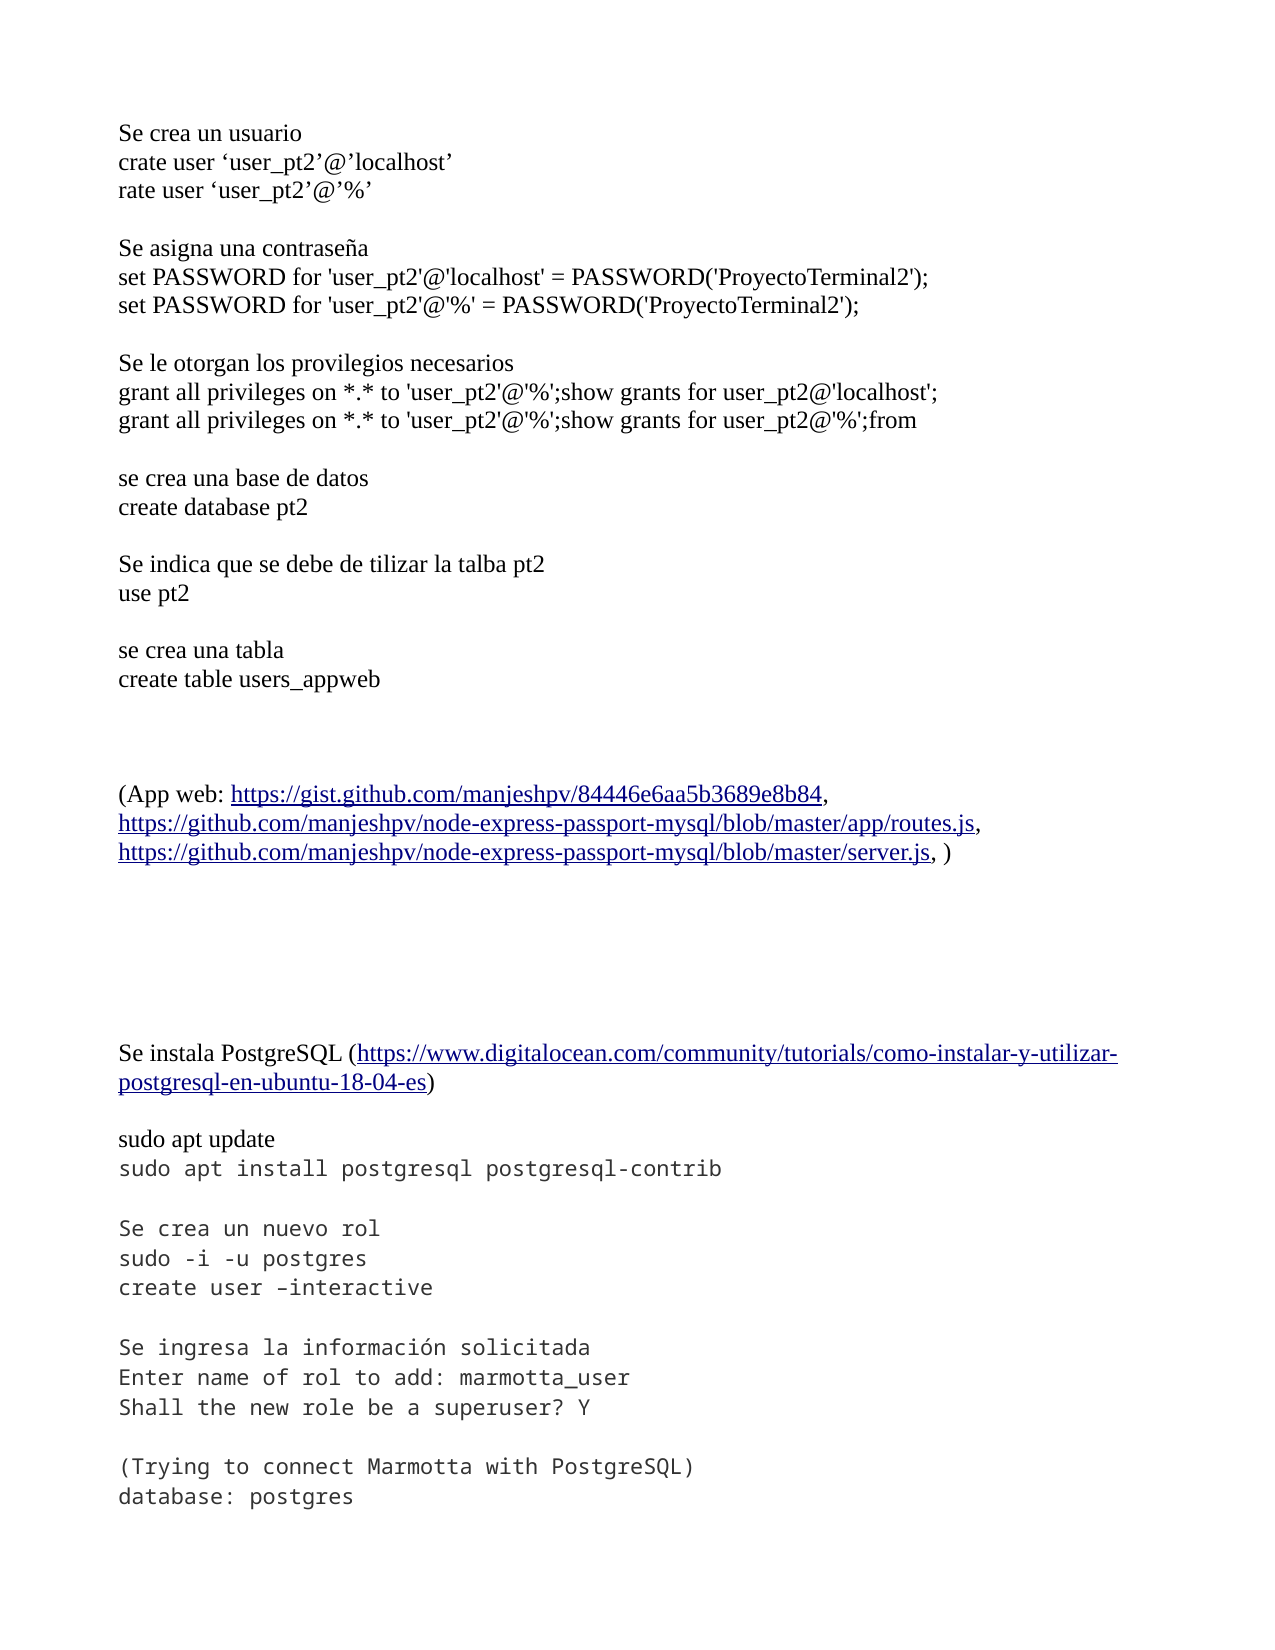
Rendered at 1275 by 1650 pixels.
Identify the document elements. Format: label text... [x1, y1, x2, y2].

text Se ingresa la información solicitada [118, 1332, 1157, 1362]
text create table users_appweb [118, 664, 1157, 693]
text database: postgres [118, 1481, 1157, 1511]
text sudo apt install postgresql postgresql-contrib [118, 1153, 1157, 1183]
text sudo -i -u postgres [118, 1242, 1157, 1272]
text (App web: https://gist.github.com/manjeshpv/84446e6aa5b3689e8b84, https://github.com/manjeshpv/node-express-passport-mysql/blob/master/app/routes.js, https://github.com/manjeshpv/node-express-passport-mysql/blob/master/server.js, ) [118, 779, 1157, 866]
text se crea una base de datos [118, 463, 1157, 492]
text Se le otorgan los provilegios necesarios [118, 348, 1157, 377]
text rate user ‘user_pt2’@’%’ [118, 176, 1157, 204]
text set PASSWORD for 'user_pt2'@'localhost' = PASSWORD('ProyectoTerminal2'); [118, 262, 1157, 291]
text Enter name of rol to add: marmotta_user [118, 1362, 1157, 1391]
text Shall the new role be a superuser? Y [118, 1391, 1157, 1421]
text grant all privileges on *.* to 'user_pt2'@'%';show grants for user_pt2@'%';from [118, 406, 1157, 434]
text Se crea un usuario [118, 118, 1157, 147]
text create user –interactive [118, 1272, 1157, 1302]
text se crea una tabla [118, 636, 1157, 664]
text (Trying to connect Marmotta with PostgreSQL) [118, 1451, 1157, 1481]
text use pt2 [118, 578, 1157, 607]
text set PASSWORD for 'user_pt2'@'%' = PASSWORD('ProyectoTerminal2'); [118, 291, 1157, 319]
text Se asigna una contraseña [118, 233, 1157, 262]
text create database pt2 [118, 492, 1157, 521]
text Se instala PostgreSQL (https://www.digitalocean.com/community/tutorials/como-instalar-y-utilizar-postgresql-en-ubuntu-18-04-es) [118, 1038, 1157, 1096]
text sudo apt update [118, 1124, 1157, 1153]
text crate user ‘user_pt2’@’localhost’ [118, 147, 1157, 176]
text Se crea un nuevo rol [118, 1213, 1157, 1242]
text Se indica que se debe de tilizar la talba pt2 [118, 549, 1157, 578]
text grant all privileges on *.* to 'user_pt2'@'%';show grants for user_pt2@'localhost'; [118, 377, 1157, 406]
